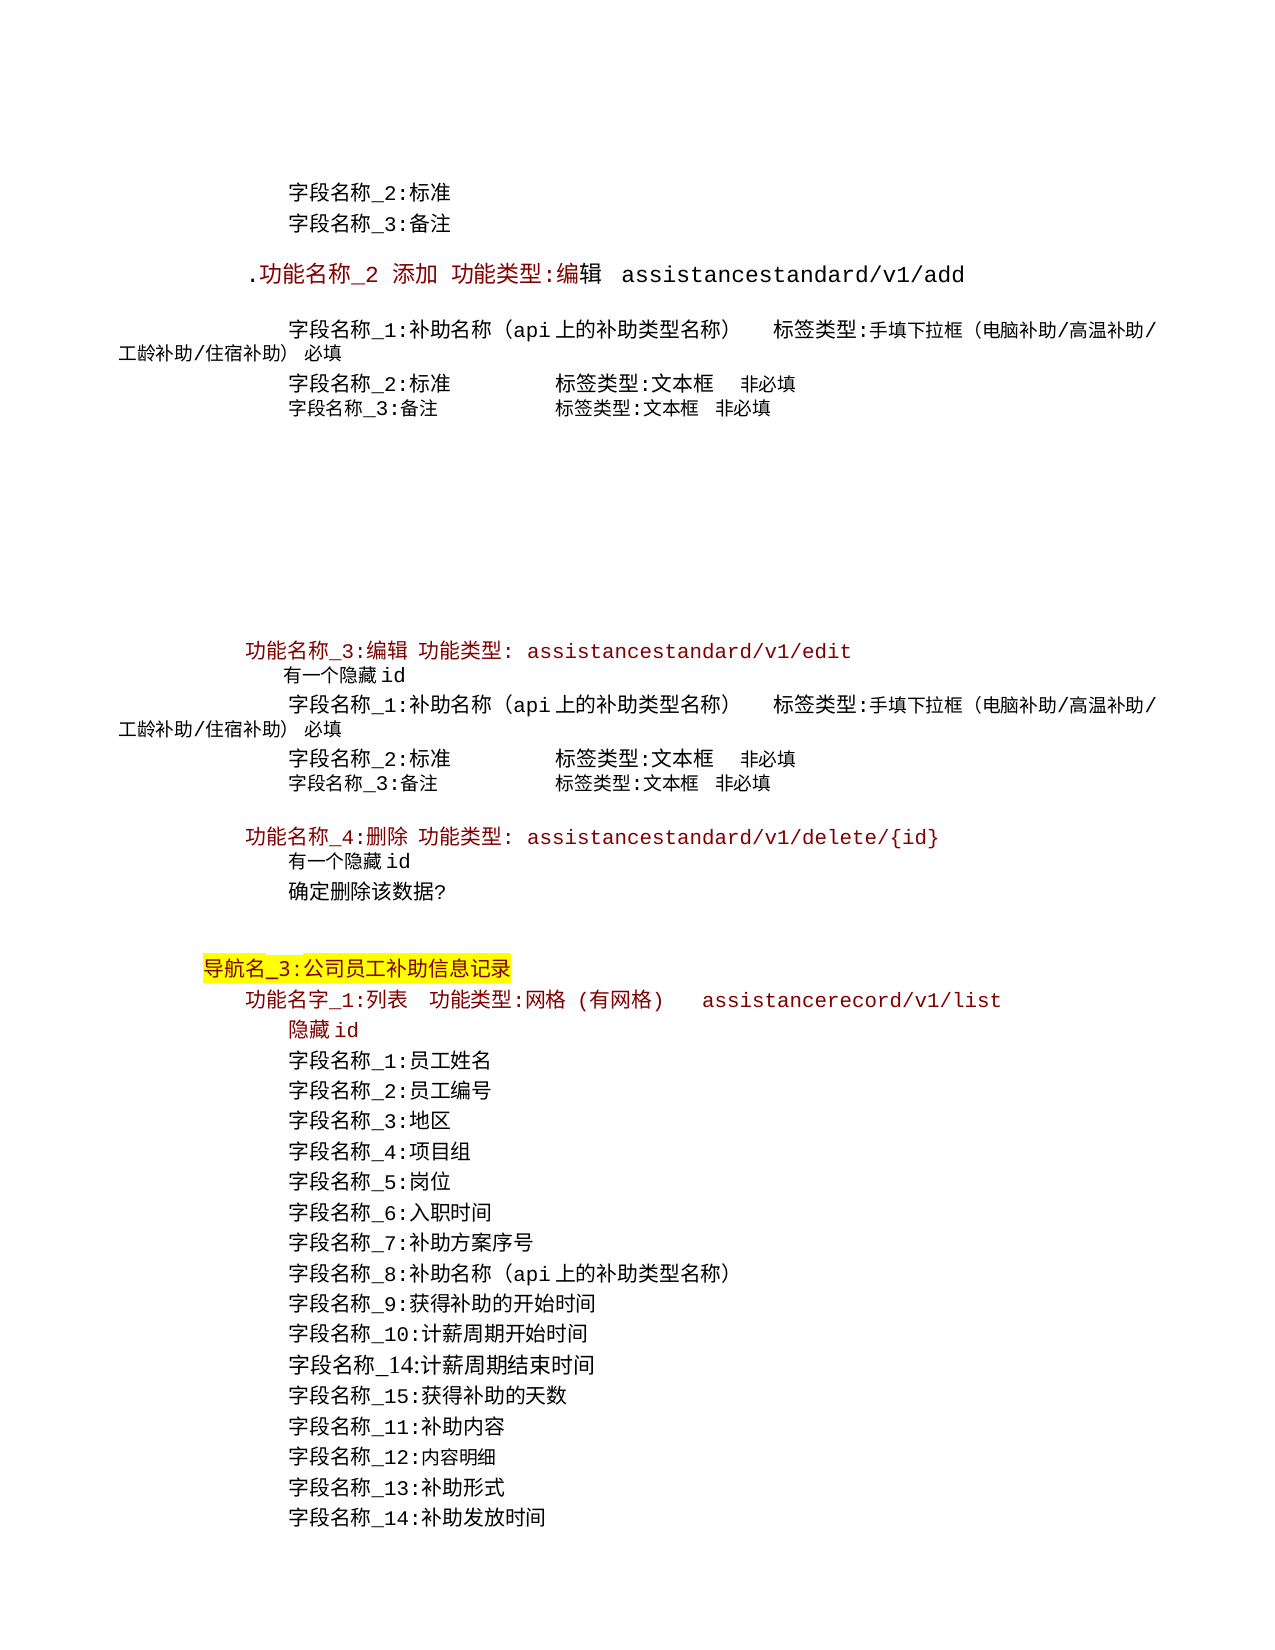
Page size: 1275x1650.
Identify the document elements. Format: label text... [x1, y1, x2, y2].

text 字段名称_10:计薪周期开始时间 [118, 1318, 1157, 1348]
text 字段名称_15:获得补助的天数 [118, 1380, 1157, 1410]
text 字段名称_2:标准 标签类型:文本框 非必填 [118, 367, 1157, 397]
text 功能名称_4:删除 功能类型: assistancestandard/v1/delete/{id} [118, 821, 1157, 851]
text 字段名称_1:员工姓名 [118, 1044, 1157, 1074]
text 字段名称_1:补助名称（api上的补助类型名称） 标签类型:手填下拉框（电脑补助/高温补助/工龄补助/住宿补助） 必填 [118, 313, 1157, 367]
text 字段名称_3:地区 [118, 1105, 1157, 1135]
text 字段名称_13:补助形式 [118, 1471, 1157, 1501]
text 字段名称_2:标准 [118, 176, 1157, 207]
text 字段名称_3:备注 标签类型:文本框 非必填 [118, 397, 1157, 421]
text 字段名称_5:岗位 [118, 1166, 1157, 1196]
text 字段名称_7:补助方案序号 [118, 1226, 1157, 1257]
text 字段名称_1:补助名称（api上的补助类型名称） 标签类型:手填下拉框（电脑补助/高温补助/工龄补助/住宿补助） 必填 [118, 688, 1157, 743]
text 确定删除该数据? [118, 875, 1157, 905]
text 隐藏id [118, 1013, 1157, 1044]
text 字段名称_8:补助名称（api上的补助类型名称） [118, 1257, 1157, 1287]
text 功能名称_3:编辑 功能类型: assistancestandard/v1/edit [118, 634, 1157, 664]
text 字段名称_2:标准 标签类型:文本框 非必填 [118, 743, 1157, 773]
text 字段名称_14:计薪周期结束时间 [118, 1348, 1157, 1380]
text 导航名_3:公司员工补助信息记录 [118, 953, 1157, 983]
text 有一个隐藏id [118, 664, 1157, 688]
text 字段名称_3:备注 标签类型:文本框 非必填 [118, 773, 1157, 797]
text 功能名字_1:列表 功能类型:网格 (有网格) assistancerecord/v1/list [118, 983, 1157, 1013]
text 字段名称_4:项目组 [118, 1135, 1157, 1166]
text 字段名称_12:内容明细 [118, 1441, 1157, 1471]
text 字段名称_6:入职时间 [118, 1196, 1157, 1226]
text 字段名称_11:补助内容 [118, 1410, 1157, 1441]
text 字段名称_9:获得补助的开始时间 [118, 1287, 1157, 1318]
text 字段名称_14:补助发放时间 [118, 1501, 1157, 1532]
text .功能名称_2 添加 功能类型:编辑 assistancestandard/v1/add [118, 261, 1157, 289]
text 字段名称_3:备注 [118, 207, 1157, 237]
text 字段名称_2:员工编号 [118, 1074, 1157, 1105]
text 有一个隐藏id [118, 851, 1157, 875]
